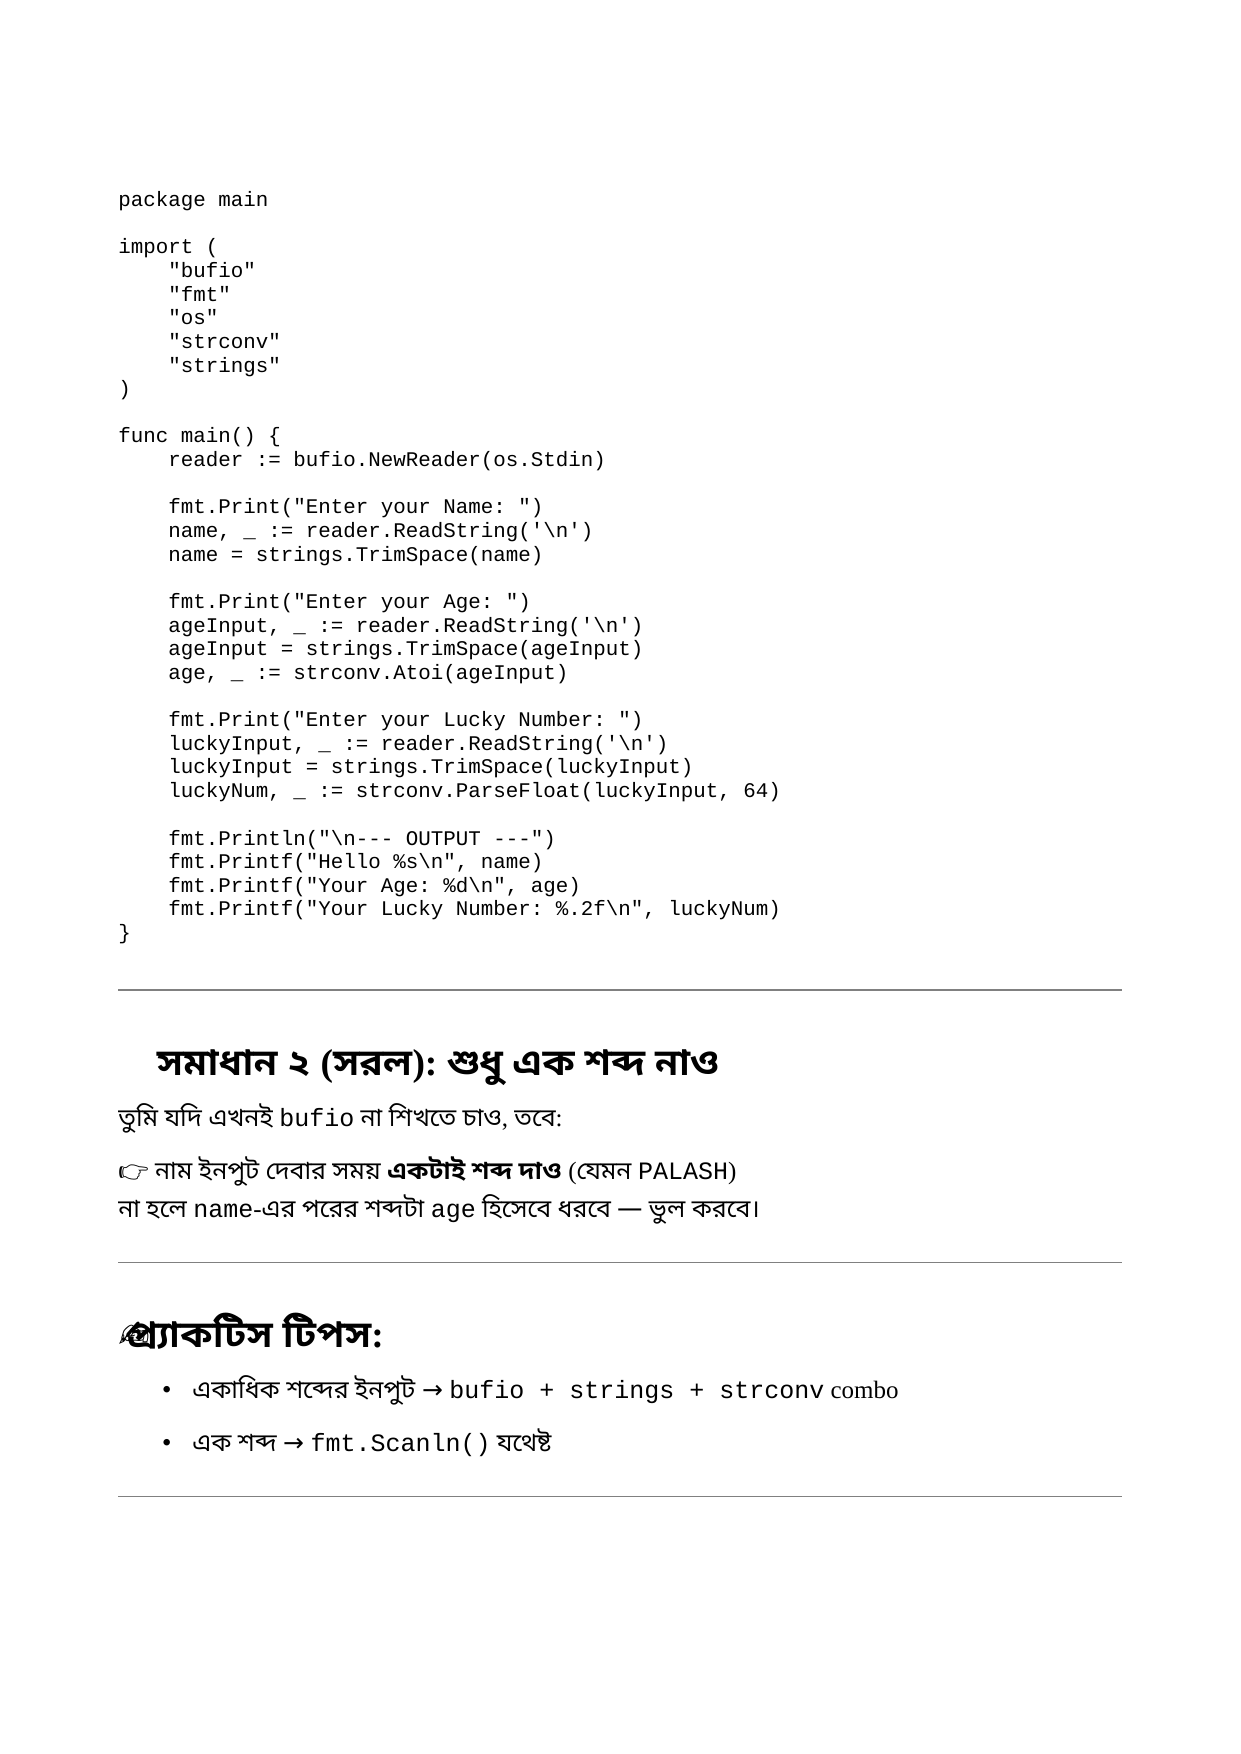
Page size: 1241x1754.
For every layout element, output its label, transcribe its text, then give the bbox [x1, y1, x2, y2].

text fmt.Println("\n--- OUTPUT ---") [118, 827, 1122, 851]
text তুমি যদি এখনই bufio না শিখতে চাও, তবে: [118, 1103, 1122, 1137]
text ageInput = strings.TrimSpace(ageInput) [118, 638, 1122, 662]
text "os" [118, 307, 1122, 331]
list এক শব্দ → fmt.Scanln() যথেষ্ট [162, 1428, 1122, 1462]
text name = strings.TrimSpace(name) [118, 544, 1122, 567]
text ) [118, 378, 1122, 402]
text luckyNum, _ := strconv.ParseFloat(luckyInput, 64) [118, 780, 1122, 804]
list একাধিক শব্দের ইনপুট → bufio + strings + strconv combo [162, 1375, 1122, 1409]
subtitle ✅ সমাধান ২ (সরল): শুধু এক শব্দ নাও [118, 1040, 1122, 1091]
text "strconv" [118, 331, 1122, 354]
text "bufio" [118, 260, 1122, 284]
text fmt.Print("Enter your Age: ") [118, 591, 1122, 615]
text } [118, 922, 1122, 946]
text luckyInput, _ := reader.ReadString('\n') [118, 733, 1122, 757]
text reader := bufio.NewReader(os.Stdin) [118, 449, 1122, 473]
text func main() { [118, 426, 1122, 449]
text fmt.Print("Enter your Name: ") [118, 496, 1122, 520]
text age, _ := strconv.Atoi(ageInput) [118, 662, 1122, 686]
text "strings" [118, 354, 1122, 378]
text name, _ := reader.ReadString('\n') [118, 520, 1122, 544]
subtitle ✍️ প্র্যাকটিস টিপস: [118, 1313, 1122, 1363]
text fmt.Printf("Your Lucky Number: %.2f\n", luckyNum) [118, 898, 1122, 922]
text import ( [118, 236, 1122, 260]
text fmt.Printf("Hello %s\n", name) [118, 851, 1122, 875]
text fmt.Printf("Your Age: %d\n", age) [118, 875, 1122, 898]
text luckyInput = strings.TrimSpace(luckyInput) [118, 757, 1122, 780]
text ageInput, _ := reader.ReadString('\n') [118, 615, 1122, 638]
text package main [118, 189, 1122, 213]
text 👉 নাম ইনপুট দেবার সময় একটাই শব্দ দাও (যেমন PALASH) না হলে name-এর পরের শব্দটা age হিসেবে ধরবে — ভুল করবে। [118, 1156, 1122, 1228]
text fmt.Print("Enter your Lucky Number: ") [118, 709, 1122, 733]
text "fmt" [118, 284, 1122, 307]
